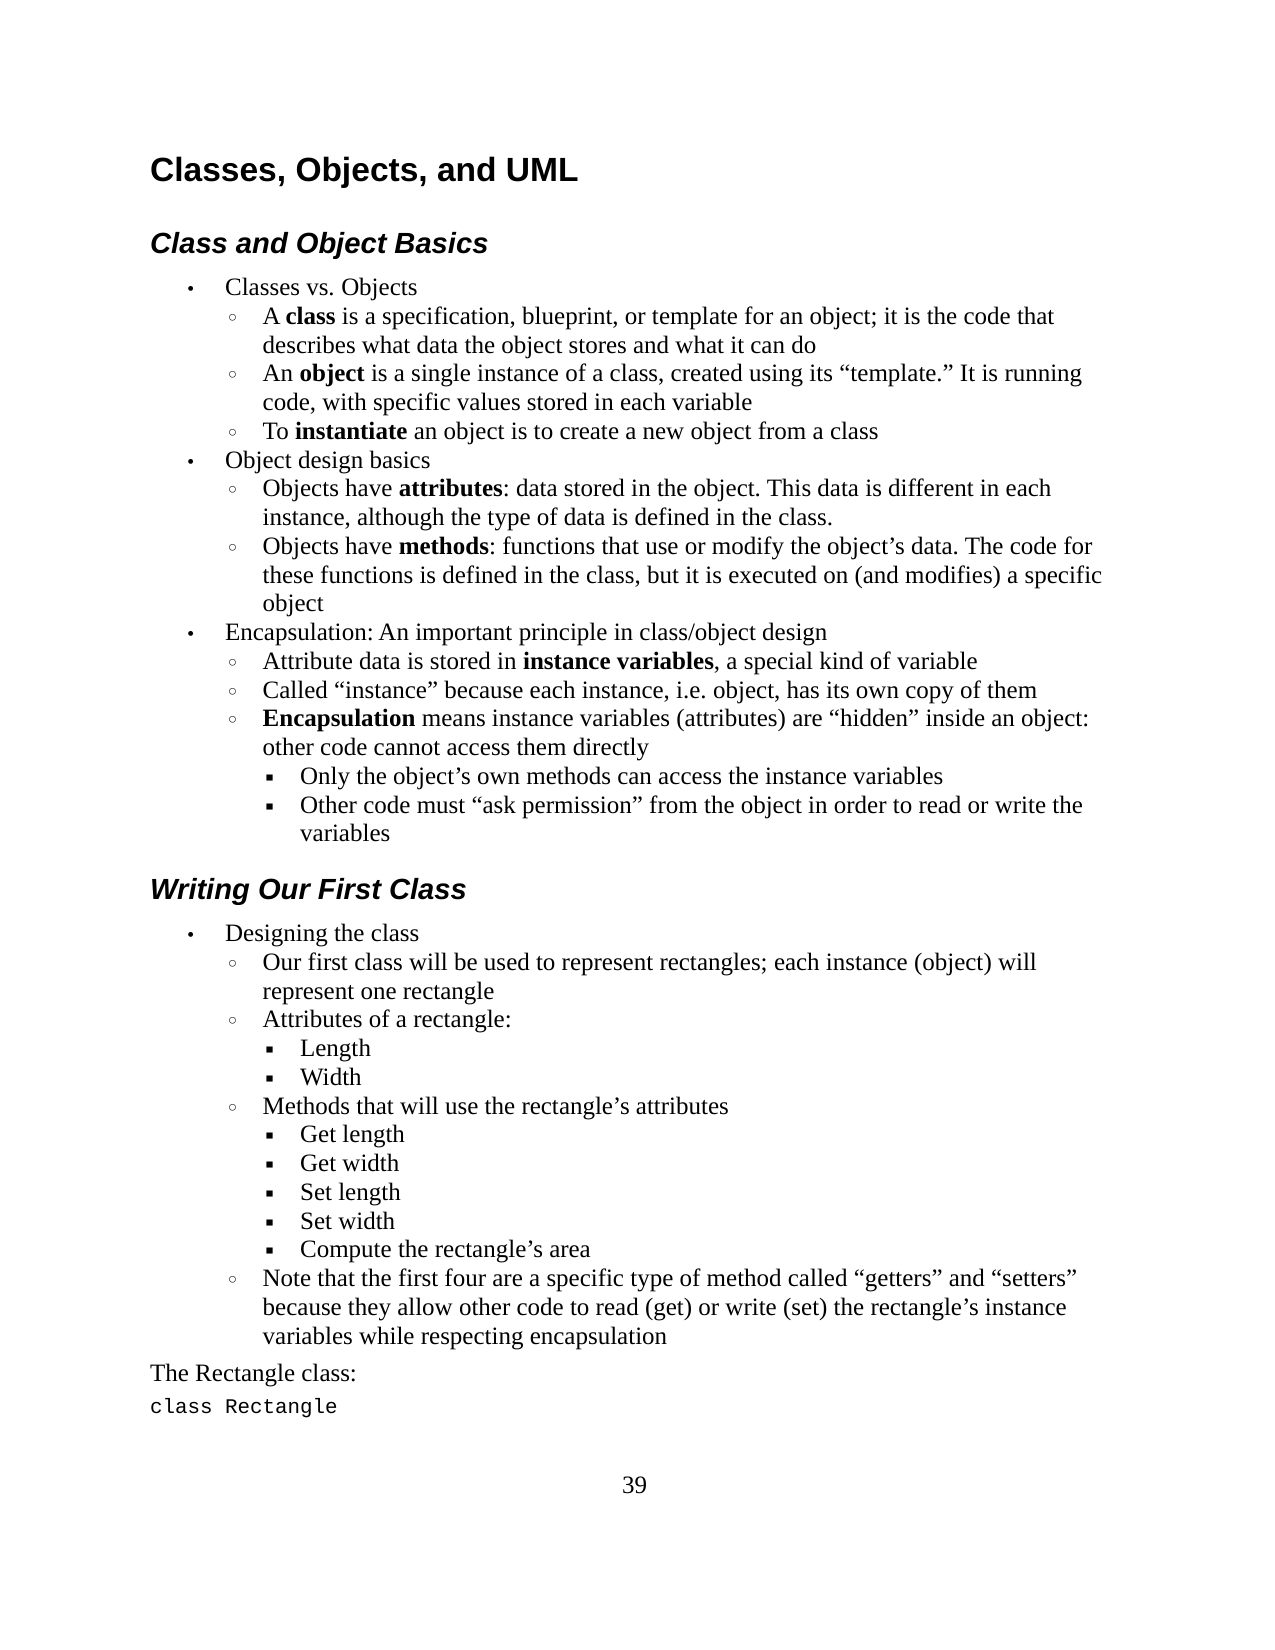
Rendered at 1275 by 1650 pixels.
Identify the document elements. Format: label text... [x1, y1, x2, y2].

list Attributes of a rectangle: [225, 1004, 1125, 1033]
list Other code must “ask permission” from the object in order to read or write the variables [262, 790, 1125, 847]
text class Rectangle [150, 1396, 1125, 1420]
subtitle Class and Object Basics [150, 226, 1125, 260]
list Get length [262, 1119, 1125, 1148]
list Only the object’s own methods can access the instance variables [262, 761, 1125, 790]
list Get width [262, 1148, 1125, 1177]
list Width [262, 1062, 1125, 1091]
list Compute the rectangle’s area [262, 1234, 1125, 1263]
text The Rectangle class: [150, 1358, 1125, 1387]
list To instantiate an object is to create a new object from a class [225, 416, 1125, 445]
list Our first class will be used to represent rectangles; each instance (object) will represent one rectangle [225, 947, 1125, 1004]
list Objects have attributes: data stored in the object. This data is different in each instance, although the type of data is defined in the class. [225, 473, 1125, 531]
list Classes vs. Objects [187, 272, 1125, 301]
subtitle Writing Our First Class [150, 872, 1125, 906]
subtitle Classes, Objects, and UML [150, 150, 1125, 189]
list Set width [262, 1206, 1125, 1234]
list An object is a single instance of a class, created using its “template.” It is running code, with specific values stored in each variable [225, 358, 1125, 416]
list Attribute data is stored in instance variables, a special kind of variable [225, 646, 1125, 675]
list Objects have methods: functions that use or modify the object’s data. The code for these functions is defined in the class, but it is executed on (and modifies) a specific object [225, 531, 1125, 617]
list Designing the class [187, 918, 1125, 947]
list Encapsulation: An important principle in class/object design [187, 617, 1125, 646]
list Methods that will use the rectangle’s attributes [225, 1091, 1125, 1119]
list Note that the first four are a specific type of method called “getters” and “setters” because they allow other code to read (get) or write (set) the rectangle’s instance variables while respecting encapsulation [225, 1263, 1125, 1349]
list Encapsulation means instance variables (attributes) are “hidden” inside an object: other code cannot access them directly [225, 703, 1125, 761]
list Called “instance” because each instance, i.e. object, has its own copy of them [225, 675, 1125, 703]
list A class is a specification, blueprint, or template for an object; it is the code that describes what data the object stores and what it can do [225, 301, 1125, 358]
list Object design basics [187, 445, 1125, 473]
list Set length [262, 1177, 1125, 1206]
list Length [262, 1033, 1125, 1062]
